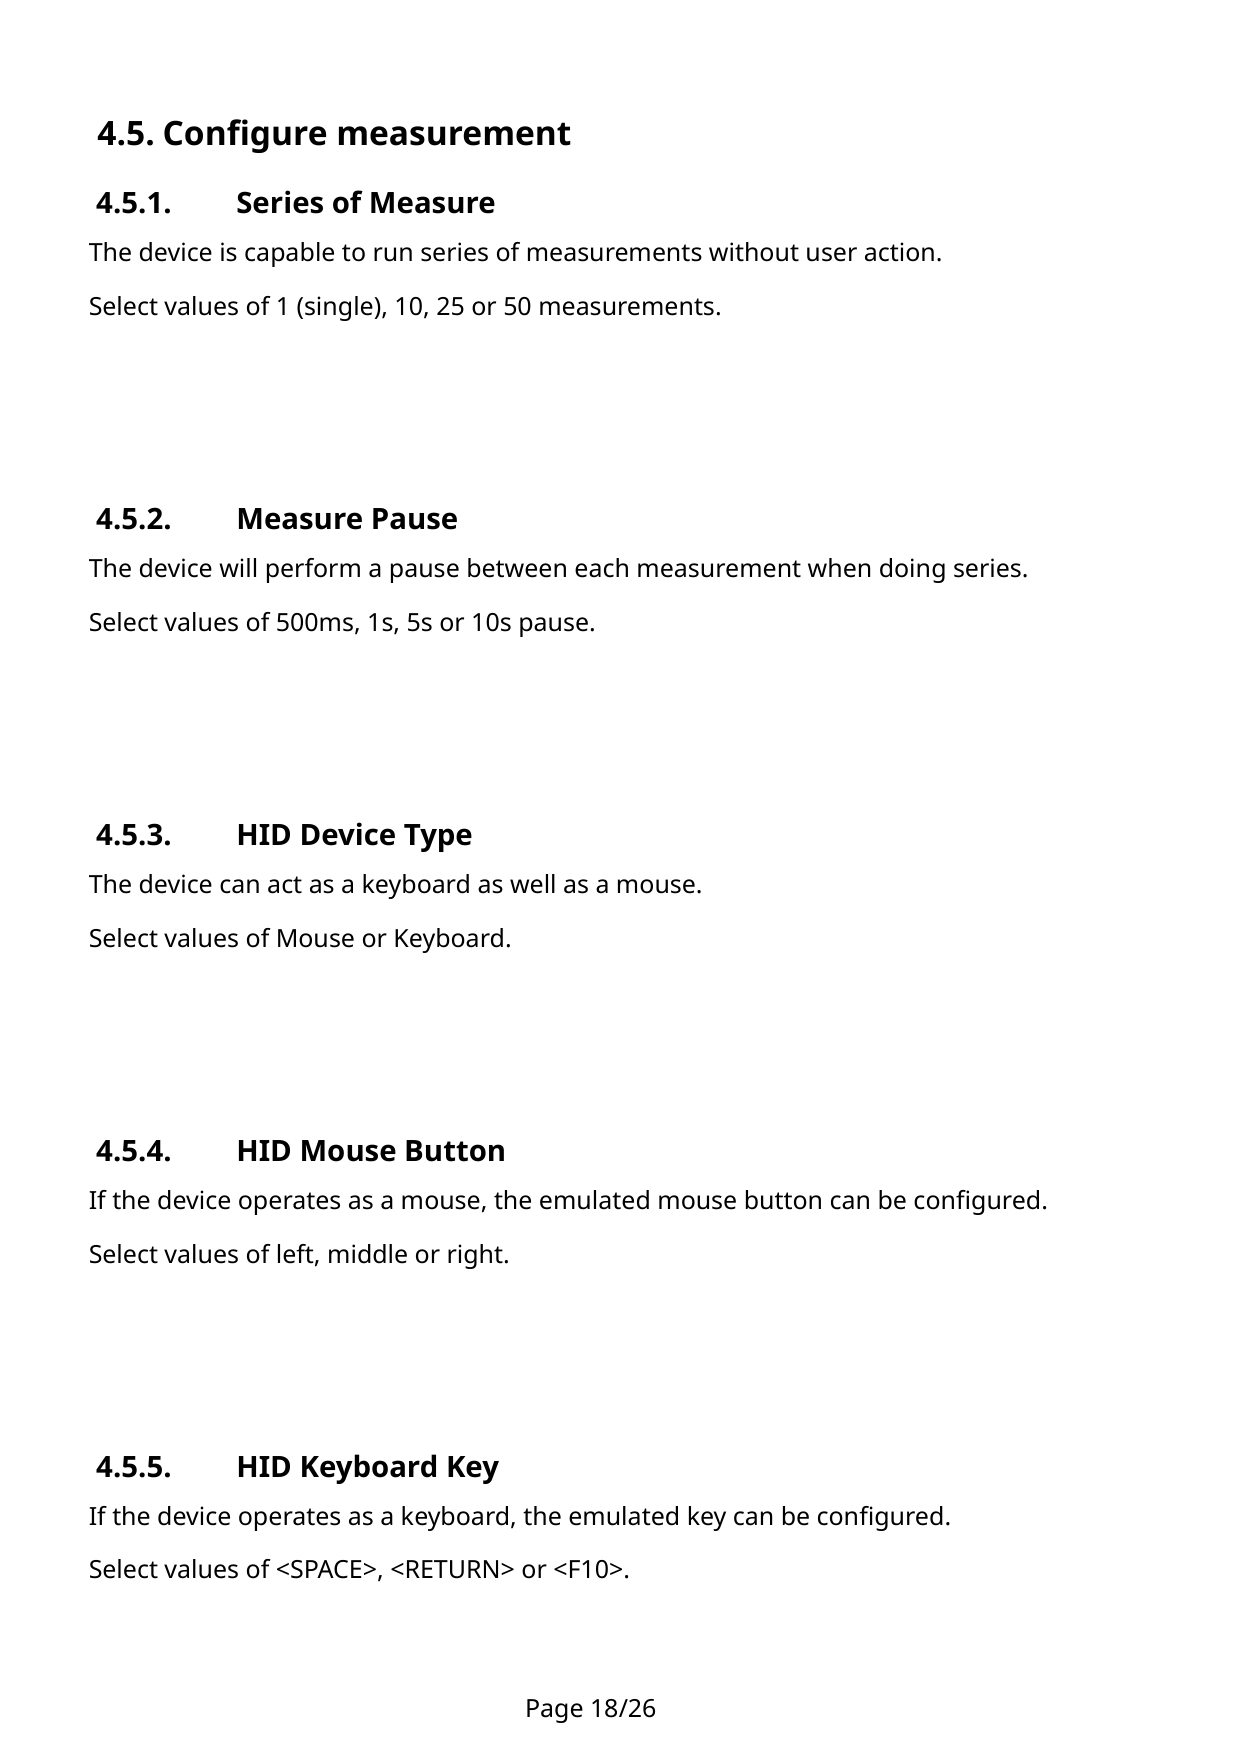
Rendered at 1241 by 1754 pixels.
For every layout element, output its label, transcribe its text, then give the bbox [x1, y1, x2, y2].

subtitle Series of Measure [88, 182, 1152, 222]
subtitle HID Device Type [88, 814, 1152, 854]
subtitle Configure measurement [88, 109, 1152, 155]
text The device can act as a keyboard as well as a mouse. [88, 867, 1152, 901]
text Select values of left, middle or right. [88, 1236, 1152, 1270]
text If the device operates as a mouse, the emulated mouse button can be configured. [88, 1182, 1152, 1217]
subtitle HID Keyboard Key [88, 1446, 1152, 1486]
text The device is capable to run series of measurements without user action. [88, 235, 1152, 269]
subtitle Measure Pause [88, 498, 1152, 538]
text Select values of <SPACE>, <RETURN> or <F10>. [88, 1552, 1152, 1586]
text Select values of 500ms, 1s, 5s or 10s pause. [88, 604, 1152, 638]
text Select values of 1 (single), 10, 25 or 50 measurements. [88, 288, 1152, 322]
text Select values of Mouse or Keyboard. [88, 920, 1152, 954]
subtitle HID Mouse Button [88, 1130, 1152, 1170]
text If the device operates as a keyboard, the emulated key can be configured. [88, 1498, 1152, 1532]
text The device will perform a pause between each measurement when doing series. [88, 551, 1152, 585]
